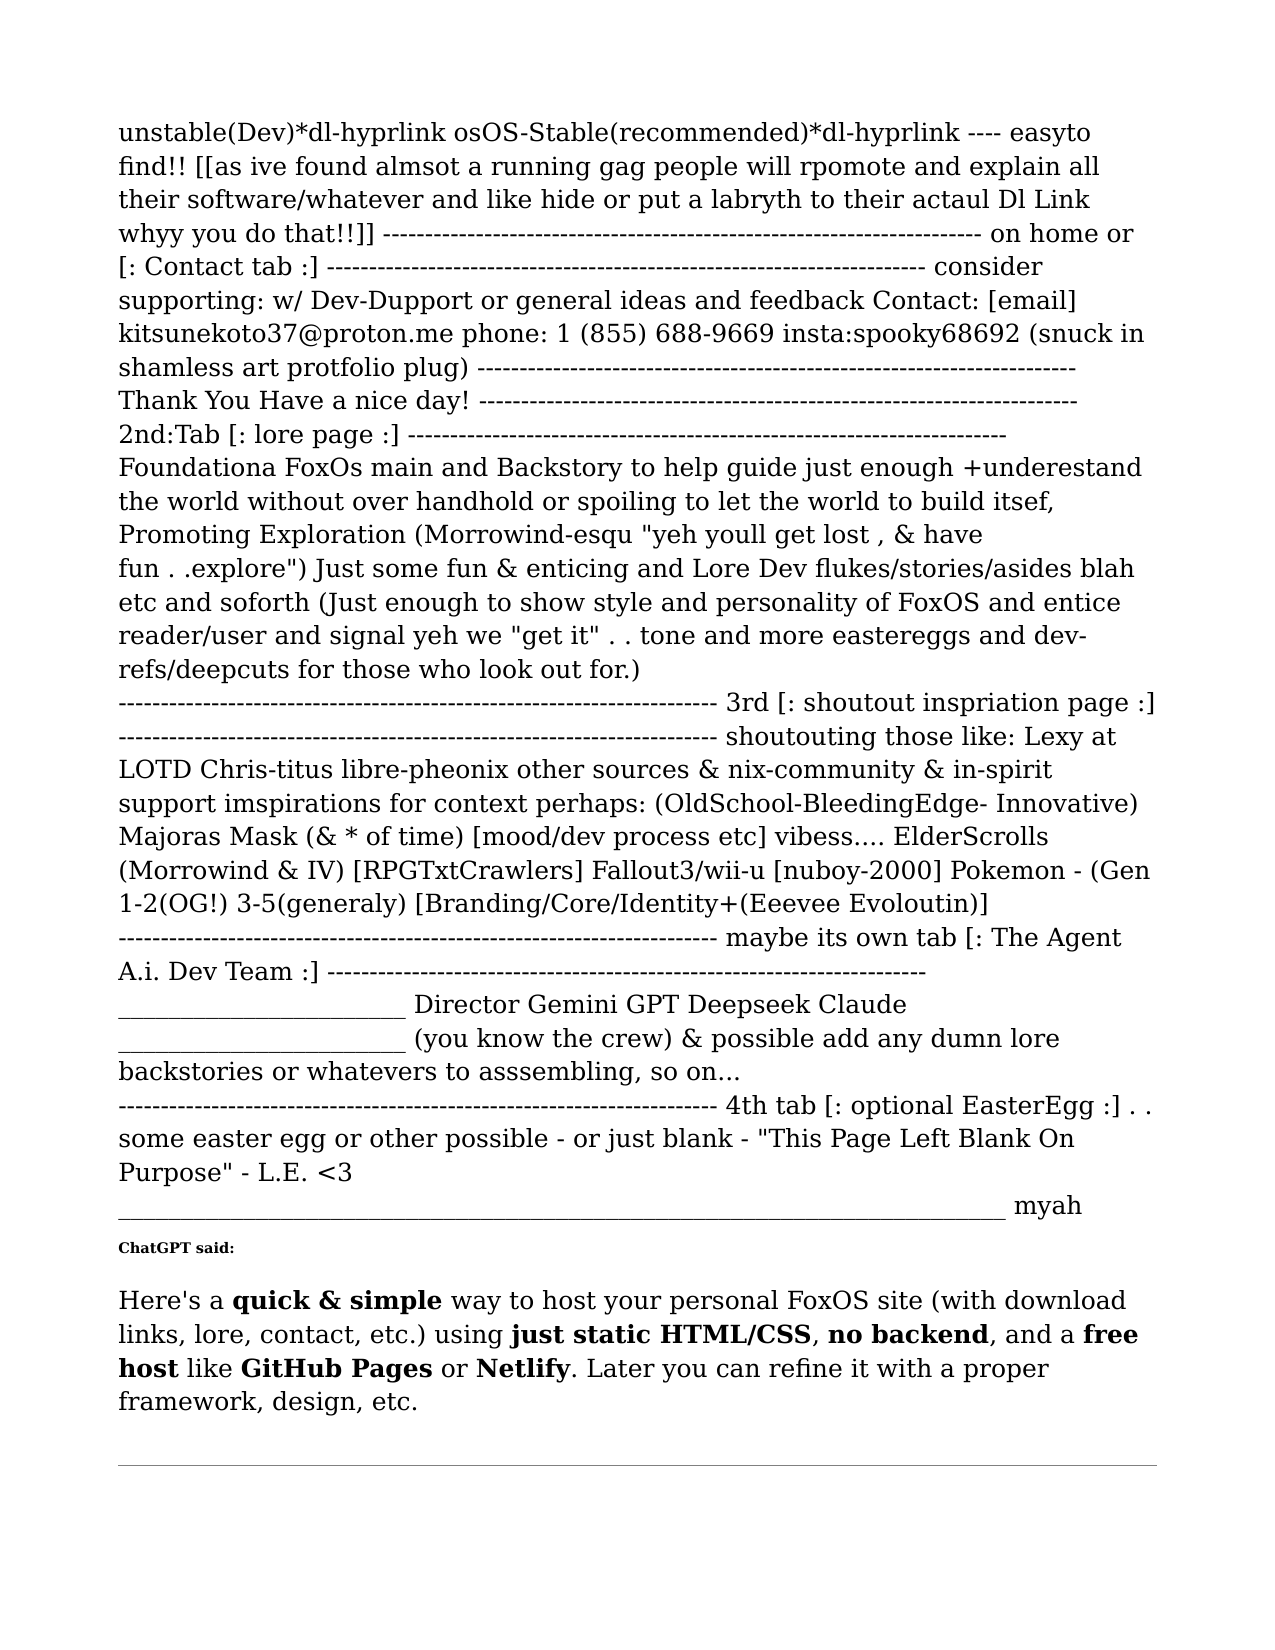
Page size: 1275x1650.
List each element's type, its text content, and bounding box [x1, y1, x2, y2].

text unstable(Dev)*dl-hyprlink osOS-Stable(recommended)*dl-hyprlink ---- easyto find!! [[as ive found almsot a running gag people will rpomote and explain all their software/whatever and like hide or put a labryth to their actaul Dl Link whyy you do that!!]] ----------------------------------------------------------------------- on home or [: Contact tab :] ----------------------------------------------------------------------- consider supporting: w/ Dev-Dupport or general ideas and feedback Contact: [email] kitsunekoto37@proton.me phone: 1 (855) 688-9669 insta:spooky68692 (snuck in shamless art protfolio plug) ----------------------------------------------------------------------- Thank You Have a nice day! ----------------------------------------------------------------------- 2nd:Tab [: lore page :] ----------------------------------------------------------------------- Foundationa FoxOs main and Backstory to help guide just enough +underestand the world without over handhold or spoiling to let the world to build itsef, Promoting Exploration (Morrowind-esqu "yeh youll get lost , & have fun . .explore") Just some fun & enticing and Lore Dev flukes/stories/asides blah etc and soforth (Just enough to show style and personality of FoxOS and entice reader/user and signal yeh we "get it" . . tone and more eastereggs and dev-refs/deepcuts for those who look out for.) ----------------------------------------------------------------------- 3rd [: shoutout inspriation page :] ----------------------------------------------------------------------- shoutouting those like: Lexy at LOTD Chris-titus libre-pheonix other sources & nix-community & in-spirit support imspirations for context perhaps: (OldSchool-BleedingEdge- Innovative) Majoras Mask (& * of time) [mood/dev process etc] vibess.... ElderScrolls (Morrowind & IV) [RPGTxtCrawlers] Fallout3/wii-u [nuboy-2000] Pokemon - (Gen 1-2(OG!) 3-5(generaly) [Branding/Core/Identity+(Eeevee Evoloutin)] ----------------------------------------------------------------------- maybe its own tab [: The Agent A.i. Dev Team :] ----------------------------------------------------------------------- _______________________ Director Gemini GPT Deepseek Claude _______________________ (you know the crew) & possible add any dumn lore backstories or whatevers to asssembling, so on... ----------------------------------------------------------------------- 4th tab [: optional EasterEgg :] . . some easter egg or other possible - or just blank - "This Page Left Blank On Purpose" - L.E. <3 _______________________________________________________________________ myah [118, 118, 1157, 1221]
text Here's a quick & simple way to host your personal FoxOS site (with download links, lore, contact, etc.) using just static HTML/CSS, no backend, and a free host like GitHub Pages or Netlify. Later you can refine it with a proper framework, design, etc. [118, 1286, 1157, 1417]
subtitle ChatGPT said: [118, 1239, 1157, 1257]
